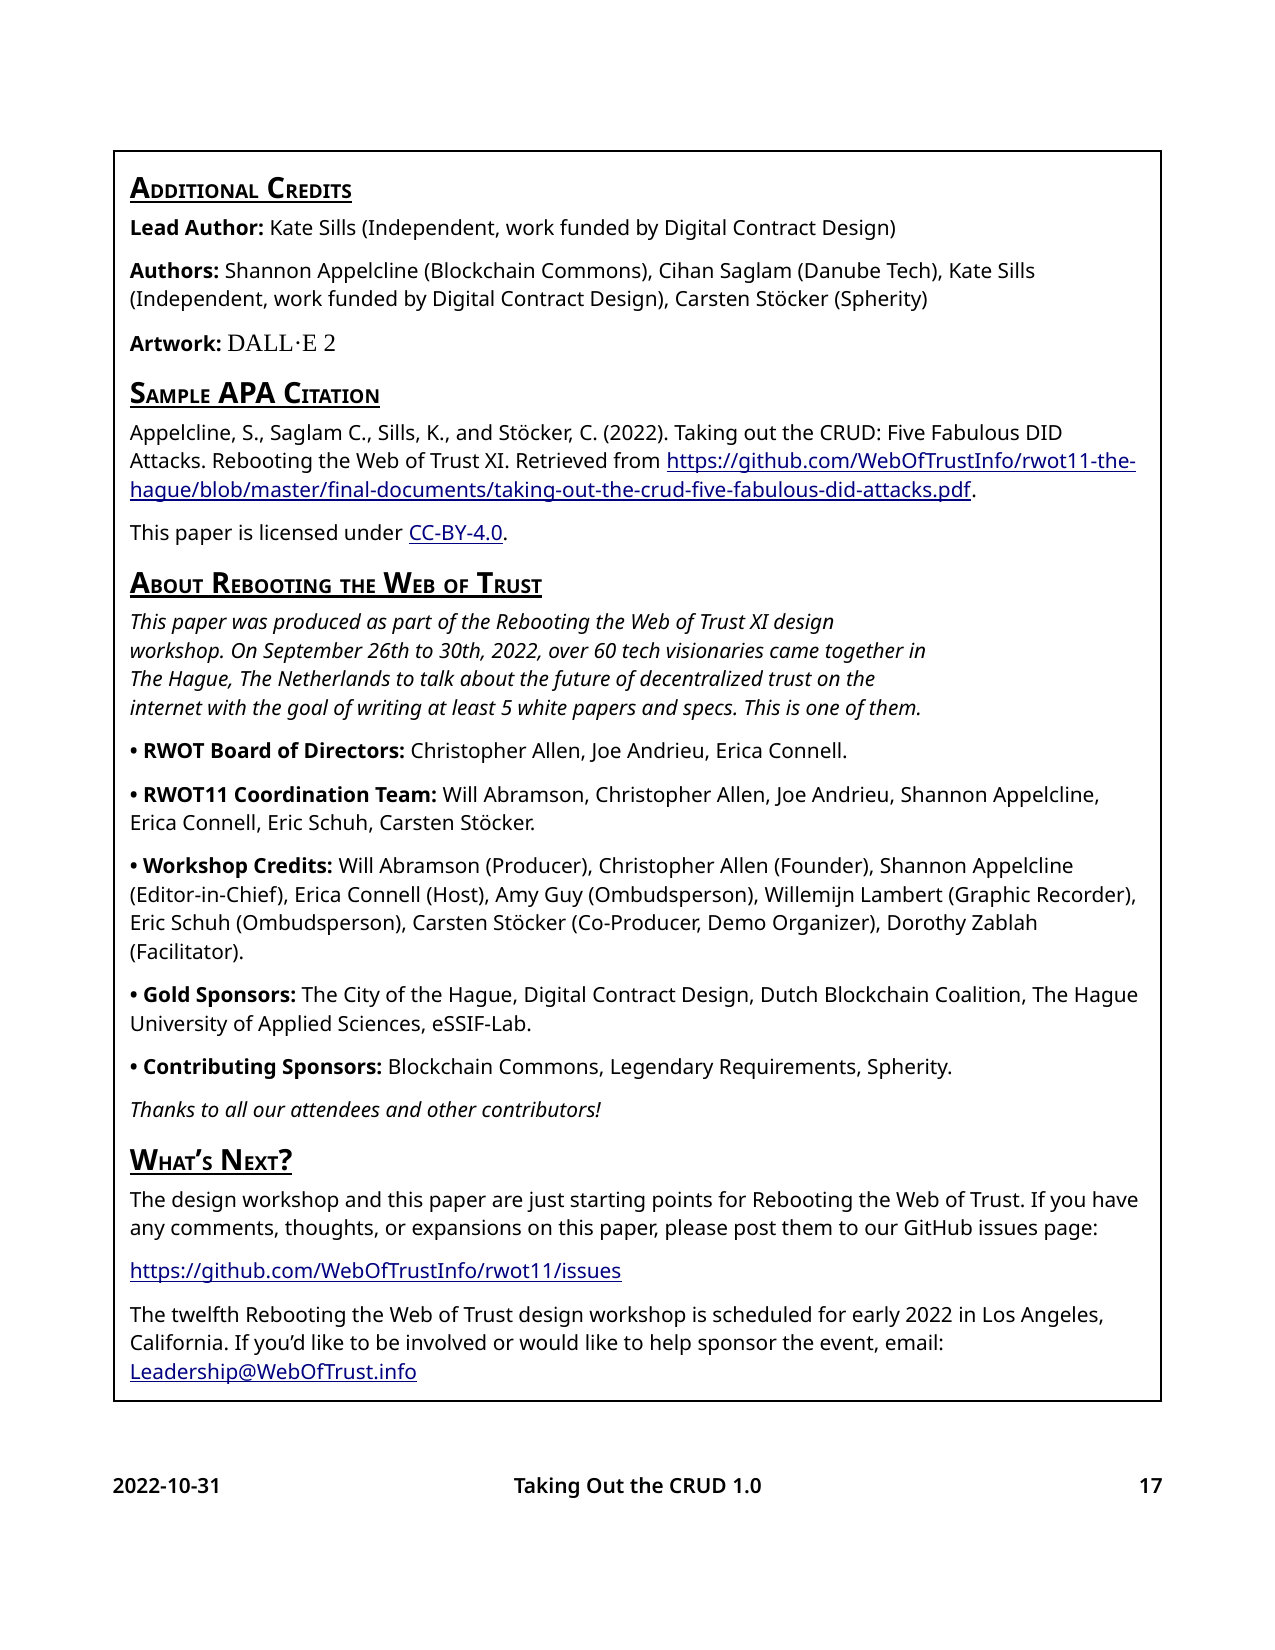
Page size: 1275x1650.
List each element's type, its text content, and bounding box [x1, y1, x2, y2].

text • Gold Sponsors: The City of the Hague, Digital Contract Design, Dutch Blockchain Coalition, The Hague University of Applied Sciences, eSSIF-Lab. [115, 963, 1160, 1035]
text This paper is licensed under CC-BY-4.0. [115, 501, 1160, 545]
text https://github.com/WebOfTrustInfo/rwot11/issues [115, 1239, 1160, 1283]
text • Workshop Credits: Will Abramson (Producer), Christopher Allen (Founder), Shannon Appelcline (Editor-in-Chief), Erica Connell (Host), Amy Guy (Ombudsperson), Willemijn Lambert (Graphic Recorder), Eric Schuh (Ombudsperson), Carsten Stöcker (Co-Producer, Demo Organizer), Dorothy Zablah (Facilitator). [115, 834, 1160, 963]
text Authors: Shannon Appelcline (Blockchain Commons), Cihan Saglam (Danube Tech), Kate Sills (Independent, work funded by Digital Contract Design), Carsten Stöcker (Spherity) [115, 239, 1160, 311]
text • RWOT11 Coordination Team: Will Abramson, Christopher Allen, Joe Andrieu, Shannon Appelcline, Erica Connell, Eric Schuh, Carsten Stöcker. [115, 763, 1160, 834]
subtitle What’s Next? [115, 1122, 1160, 1168]
text Lead Author: Kate Sills (Independent, work funded by Digital Contract Design) [115, 196, 1160, 239]
text Artwork: DALL·E 2 [115, 311, 1160, 355]
text Thanks to all our attendees and other contributors! [115, 1078, 1160, 1122]
text The design workshop and this paper are just starting points for Rebooting the Web of Trust. If you have any comments, thoughts, or expansions on this paper, please post them to our GitHub issues page: [115, 1168, 1160, 1239]
subtitle About Rebooting the Web of Trust [115, 545, 1160, 590]
text The twelfth Rebooting the Web of Trust design workshop is scheduled for early 2022 in Los Angeles, California. If you’d like to be involved or would like to help sponsor the event, email: Leadership@WebOfTrust.info [115, 1283, 1160, 1400]
text • Contributing Sponsors: Blockchain Commons, Legendary Requirements, Spherity. [115, 1035, 1160, 1078]
text Appelcline, S., Saglam C., Sills, K., and Stöcker, C. (2022). Taking out the CRUD: Five Fabulous DID Attacks. Rebooting the Web of Trust XI. Retrieved from https://github.com/WebOfTrustInfo/rwot11-the-hague/blob/master/final-documents/taking-out-the-crud-five-fabulous-did-attacks.pdf. [115, 401, 1160, 501]
subtitle Sample APA Citation [115, 355, 1160, 401]
text • RWOT Board of Directors: Christopher Allen, Joe Andrieu, Erica Connell. [115, 719, 1160, 763]
text This paper was produced as part of the Rebooting the Web of Trust XI design workshop. On September 26th to 30th, 2022, over 60 tech visionaries came together in The Hague, The Netherlands to talk about the future of decentralized trust on the internet with the goal of writing at least 5 white papers and specs. This is one of them. [115, 590, 1160, 719]
subtitle Additional Credits [115, 152, 1160, 196]
